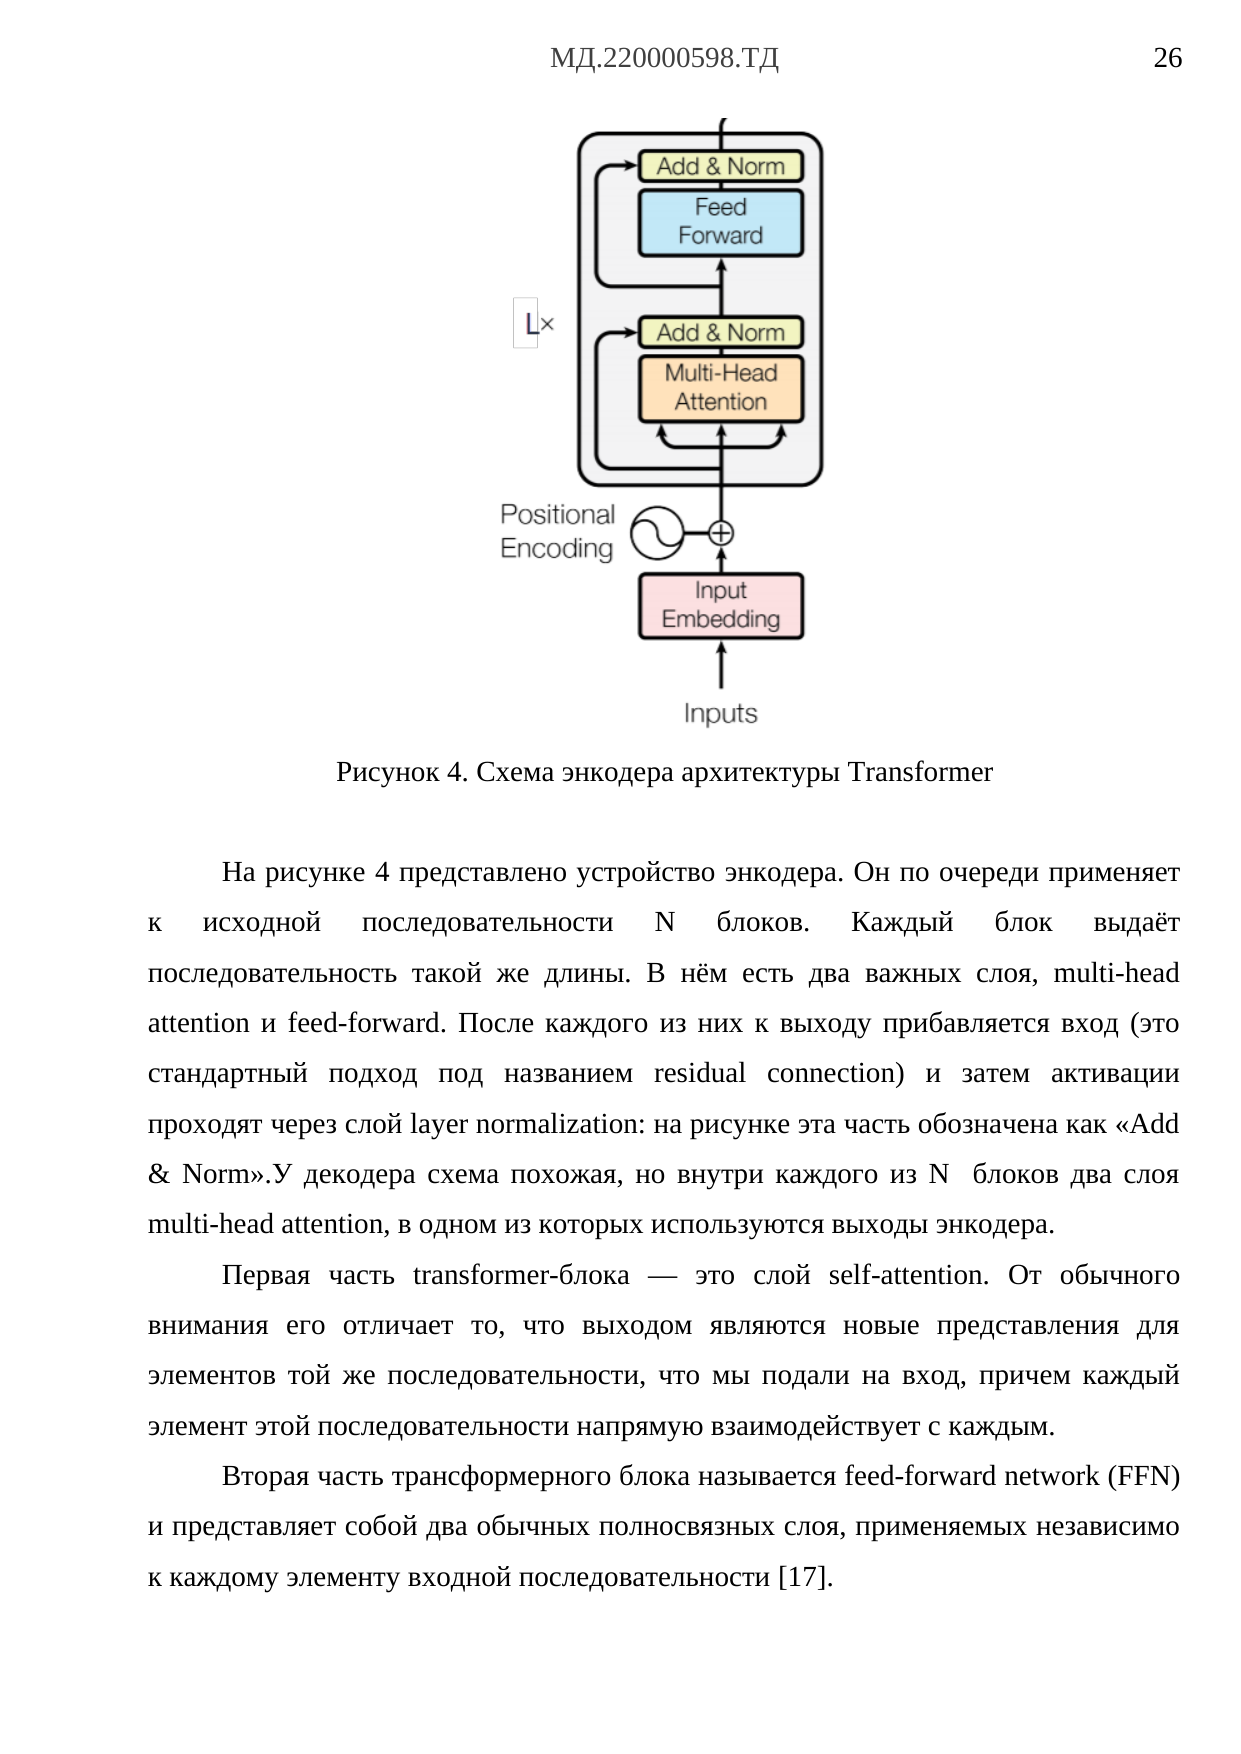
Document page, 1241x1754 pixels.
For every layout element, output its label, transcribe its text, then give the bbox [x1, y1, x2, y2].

picture [495, 118, 834, 737]
text На рисунке 4 представлено устройство энкодера. Он по очереди применяет к исходной последовательности N блоков. Каждый блок выдаёт последовательность такой же длины. В нём есть два важных слоя, multi-head attention и feed-forward. После каждого из них к выходу прибавляется вход (это стандартный подход под названием residual connection) и затем активации проходят через слой layer normalization: на рисунке эта часть обозначена как «Add & Norm».У декодера схема похожая, но внутри каждого из N блоков два слоя multi-head attention, в одном из которых используются выходы энкодера. [148, 854, 1181, 1240]
text Первая часть transformer-блока — это слой self-attention. От обычного внимания его отличает то, что выходом являются новые представления для элементов той же последовательности, что мы подали на вход, причем каждый элемент этой последовательности напрямую взаимодействует с каждым. [148, 1257, 1181, 1441]
text Рисунок 4. Схема энкодера архитектуры Transformer [148, 118, 1181, 787]
text Вторая часть трансформерного блока называется feed-forward network (FFN) и представляет собой два обычных полносвязных слоя, применяемых независимо к каждому элементу входной последовательности [17]. [148, 1458, 1181, 1592]
